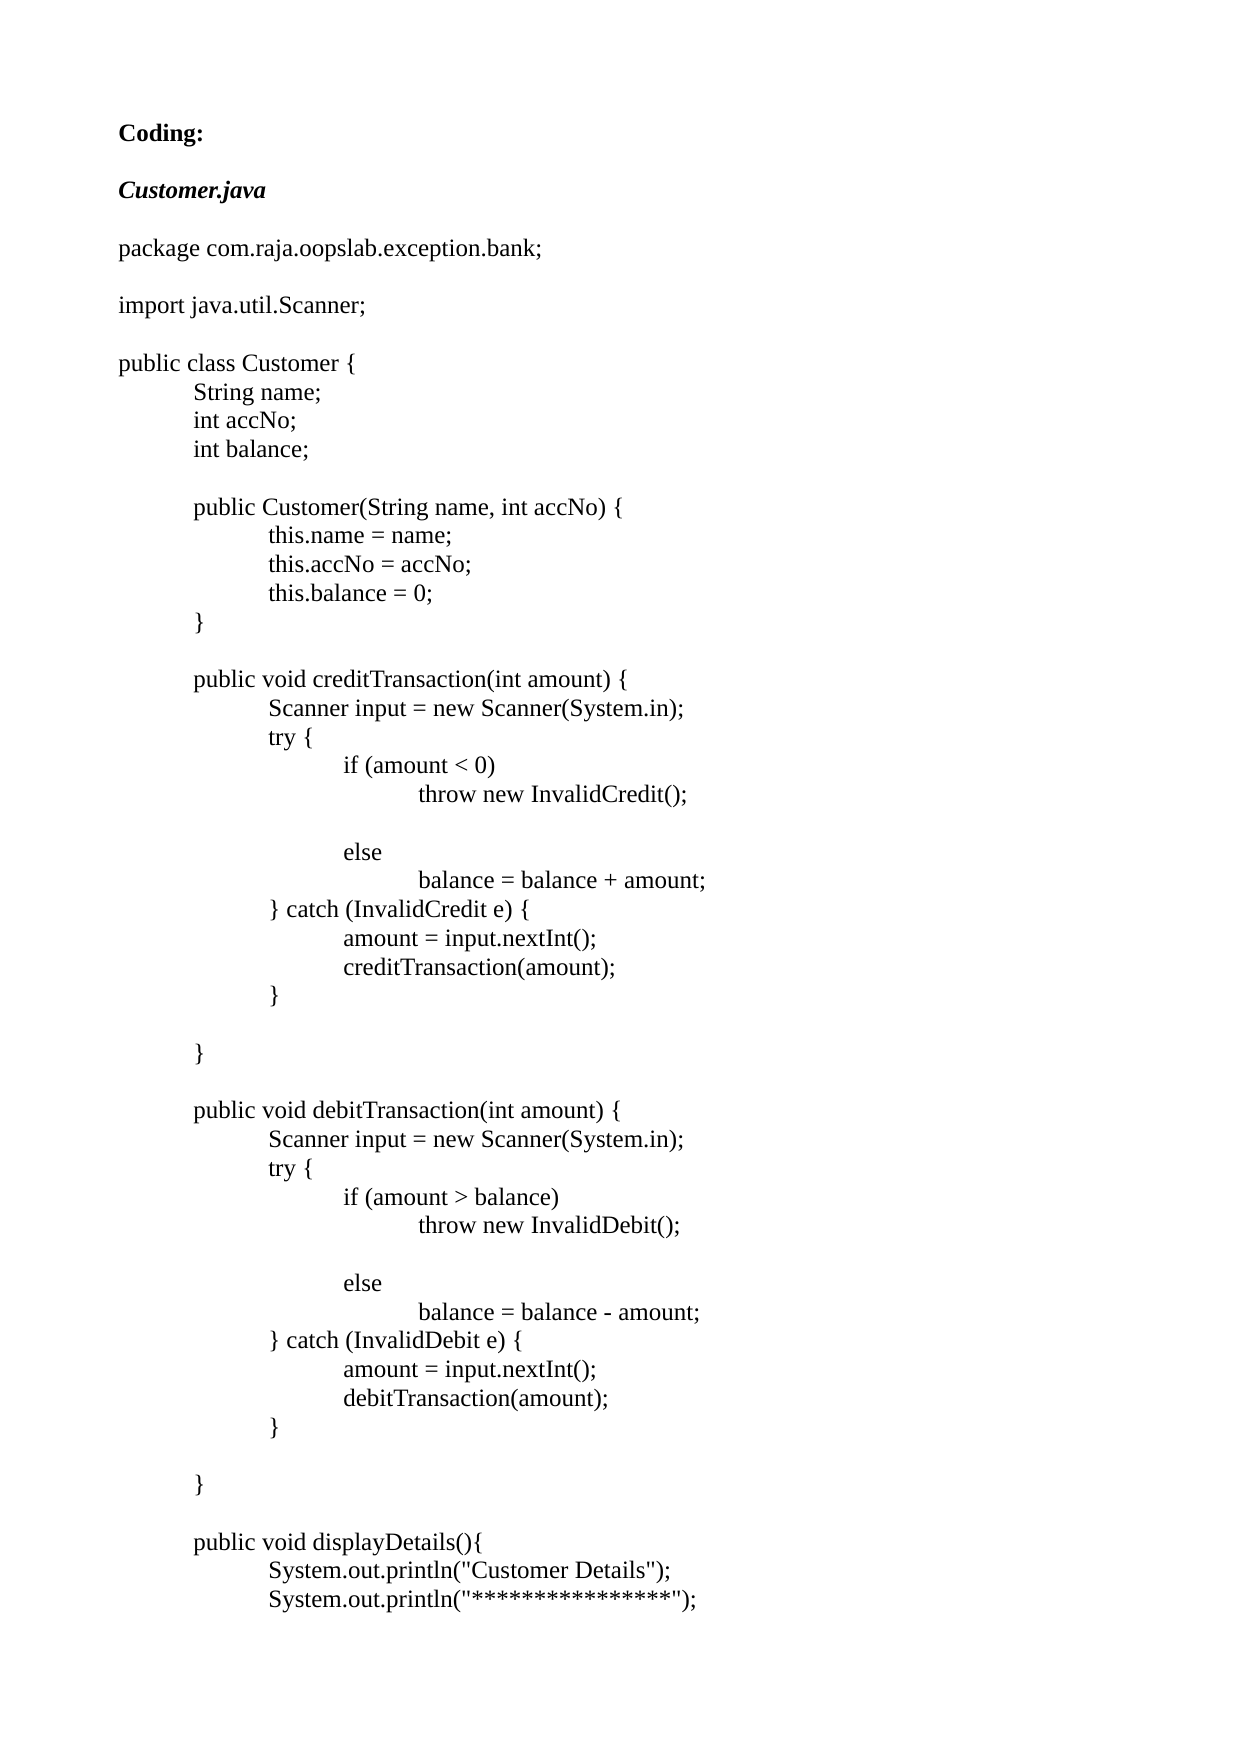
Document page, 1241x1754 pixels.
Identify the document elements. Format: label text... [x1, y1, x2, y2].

text int accNo; [118, 406, 1122, 434]
text } [118, 1038, 1122, 1067]
text import java.util.Scanner; [118, 291, 1122, 319]
text } catch (InvalidDebit e) { [118, 1326, 1122, 1354]
text } [118, 981, 1122, 1009]
text Coding: [118, 118, 1122, 147]
text Scanner input = new Scanner(System.in); [118, 693, 1122, 722]
text this.balance = 0; [118, 578, 1122, 607]
text public void displayDetails(){ [118, 1527, 1122, 1556]
text creditTransaction(amount); [118, 952, 1122, 981]
text try { [118, 1153, 1122, 1182]
text } catch (InvalidCredit e) { [118, 894, 1122, 923]
text } [118, 607, 1122, 636]
text Scanner input = new Scanner(System.in); [118, 1124, 1122, 1153]
text Customer.java [118, 176, 1122, 204]
text amount = input.nextInt(); [118, 923, 1122, 952]
text int balance; [118, 434, 1122, 463]
text public void creditTransaction(int amount) { [118, 664, 1122, 693]
text if (amount < 0) [118, 751, 1122, 779]
text try { [118, 722, 1122, 751]
text else [118, 1268, 1122, 1297]
text this.accNo = accNo; [118, 549, 1122, 578]
text throw new InvalidDebit(); [118, 1211, 1122, 1239]
text balance = balance - amount; [118, 1297, 1122, 1326]
text String name; [118, 377, 1122, 406]
text } [118, 1469, 1122, 1498]
text if (amount > balance) [118, 1182, 1122, 1211]
text } [118, 1412, 1122, 1441]
text balance = balance + amount; [118, 866, 1122, 894]
text System.out.println("Customer Details"); [118, 1556, 1122, 1584]
text public Customer(String name, int accNo) { [118, 492, 1122, 521]
text amount = input.nextInt(); [118, 1354, 1122, 1383]
text else [118, 837, 1122, 866]
text public void debitTransaction(int amount) { [118, 1096, 1122, 1124]
text this.name = name; [118, 521, 1122, 549]
text debitTransaction(amount); [118, 1383, 1122, 1412]
text throw new InvalidCredit(); [118, 779, 1122, 808]
text public class Customer { [118, 348, 1122, 377]
text System.out.println("****************"); [118, 1584, 1122, 1613]
text package com.raja.oopslab.exception.bank; [118, 233, 1122, 262]
